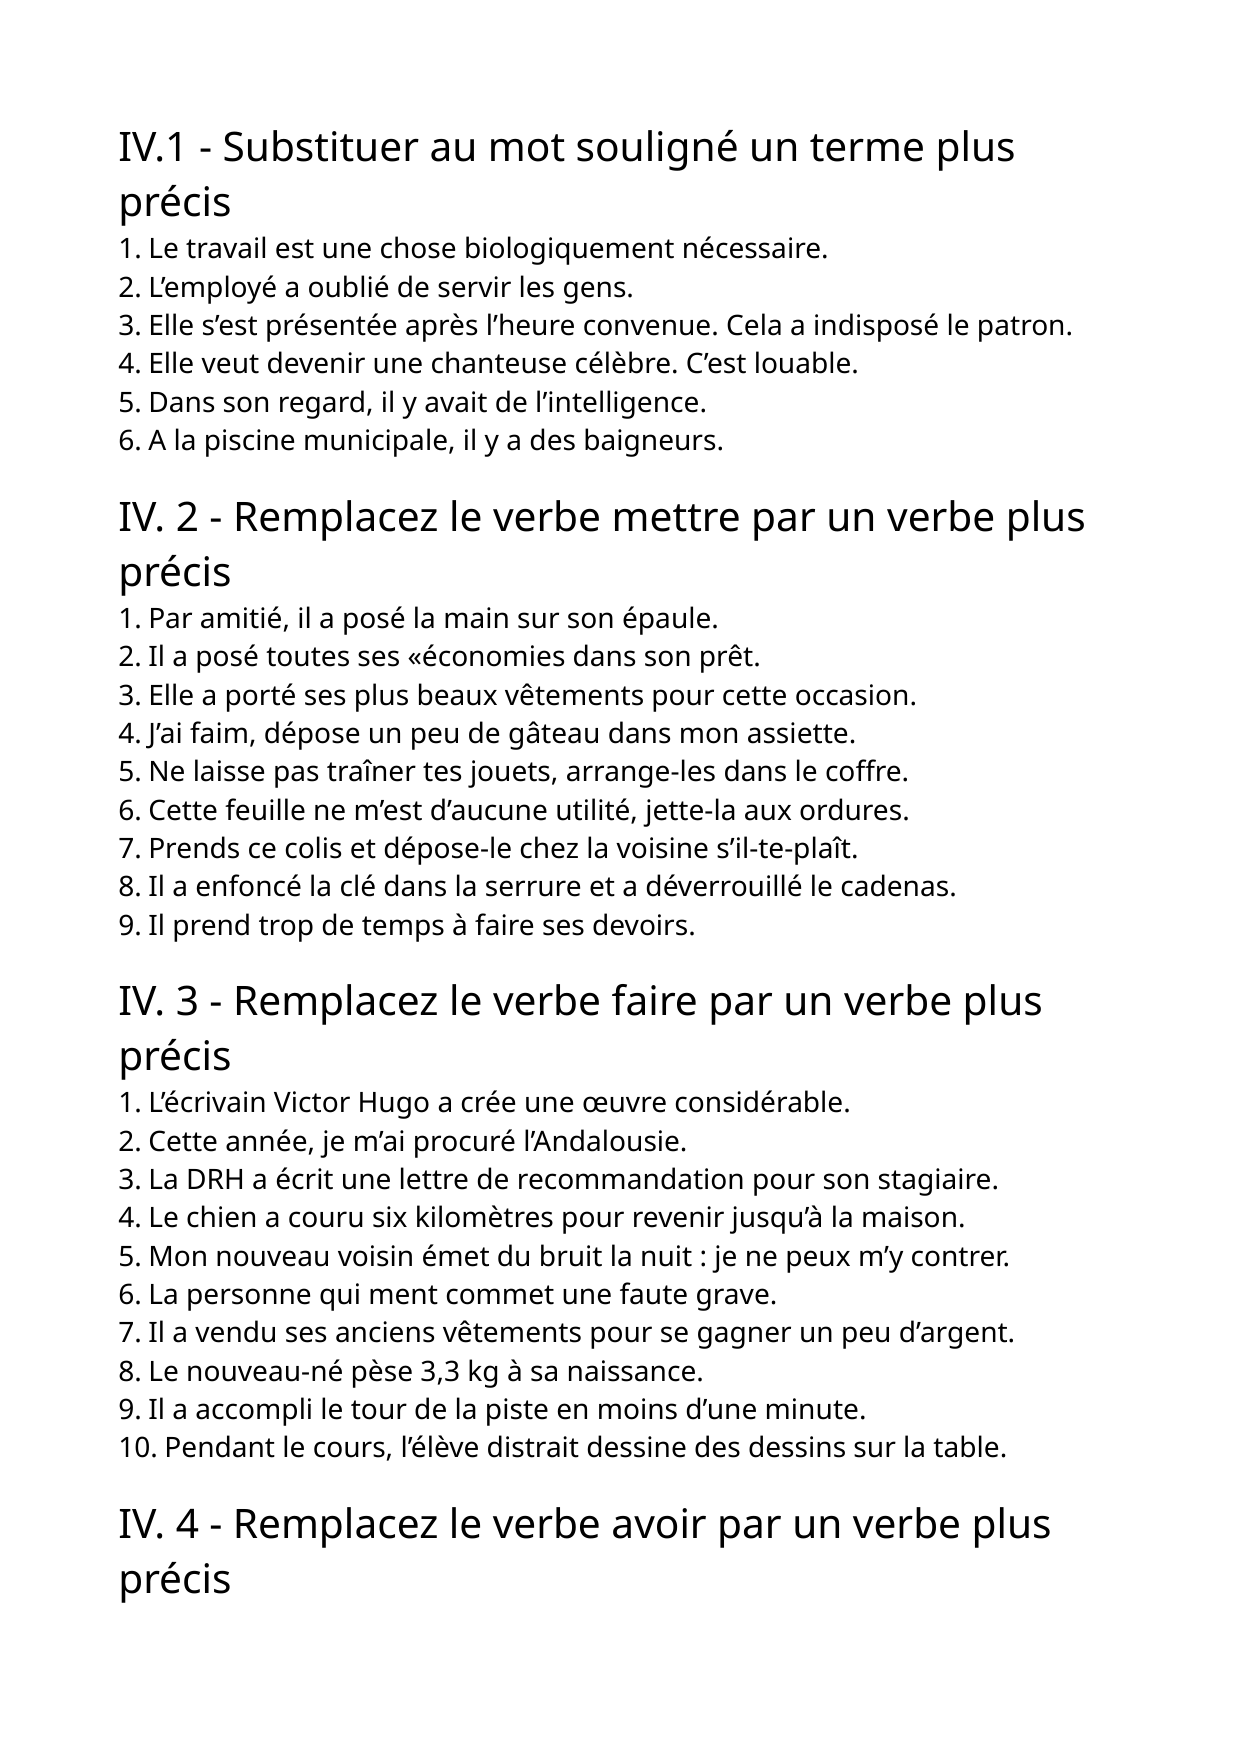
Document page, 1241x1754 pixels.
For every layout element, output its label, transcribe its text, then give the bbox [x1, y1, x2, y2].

text IV. 4 - Remplacez le verbe avoir par un verbe plus précis [118, 1494, 1122, 1605]
text IV. 3 - Remplacez le verbe faire par un verbe plus précis 1. L’écrivain Victor Hugo a crée une œuvre considérable. 2. Cette année, je m’ai procuré l’Andalousie. 3. La DRH a écrit une lettre de recommandation pour son stagiaire. 4. Le chien a couru six kilomètres pour revenir jusqu’à la maison. 5. Mon nouveau voisin émet du bruit la nuit : je ne peux m’y contrer. 6. La personne qui ment commet une faute grave. 7. Il a vendu ses anciens vêtements pour se gagner un peu d’argent. 8. Le nouveau-né pèse 3,3 kg à sa naissance. 9. Il a accompli le tour de la piste en moins d’une minute. 10. Pendant le cours, l’élève distrait dessine des dessins sur la table. [118, 972, 1122, 1466]
text IV. 2 - Remplacez le verbe mettre par un verbe plus précis 1. Par amitié, il a posé la main sur son épaule. 2. Il a posé toutes ses «économies dans son prêt. 3. Elle a porté ses plus beaux vêtements pour cette occasion. 4. J’ai faim, dépose un peu de gâteau dans mon assiette. 5. Ne laisse pas traîner tes jouets, arrange-les dans le coffre. 6. Cette feuille ne m’est d’aucune utilité, jette-la aux ordures. 7. Prends ce colis et dépose-le chez la voisine s’il-te-plaît. 8. Il a enfoncé la clé dans la serrure et a déverrouillé le cadenas. 9. Il prend trop de temps à faire ses devoirs. [118, 487, 1122, 943]
text IV.1 - Substituer au mot souligné un terme plus précis 1. Le travail est une chose biologiquement nécessaire. 2. L’employé a oublié de servir les gens. 3. Elle s’est présentée après l’heure convenue. Cela a indisposé le patron. 4. Elle veut devenir une chanteuse célèbre. C’est louable. 5. Dans son regard, il y avait de l’intelligence. 6. A la piscine municipale, il y a des baigneurs. [118, 118, 1122, 459]
